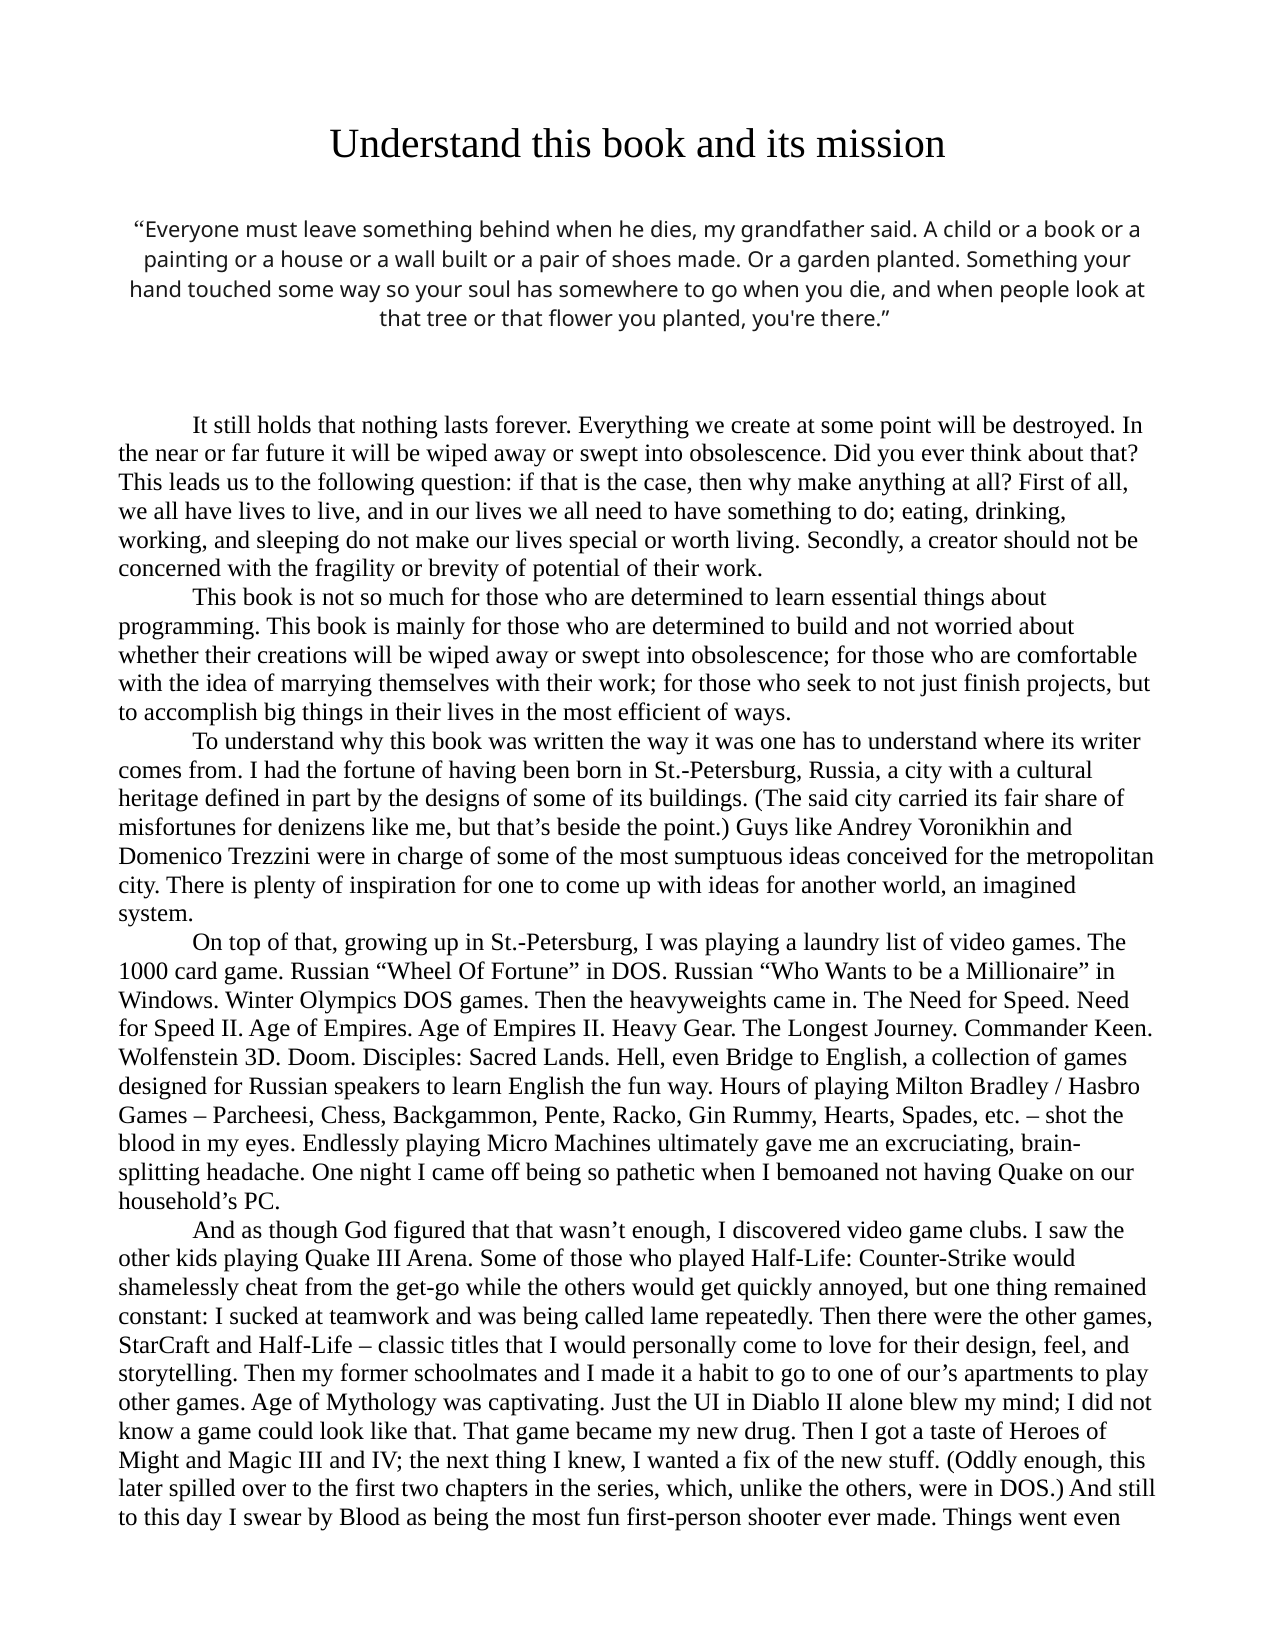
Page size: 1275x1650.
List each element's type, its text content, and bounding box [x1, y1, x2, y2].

text And as though God figured that that wasn’t enough, I discovered video game clubs. I saw the other kids playing Quake III Arena. Some of those who played Half-Life: Counter-Strike would shamelessly cheat from the get-go while the others would get quickly annoyed, but one thing remained constant: I sucked at teamwork and was being called lame repeatedly. Then there were the other games, StarCraft and Half-Life – classic titles that I would personally come to love for their design, feel, and storytelling. Then my former schoolmates and I made it a habit to go to one of our’s apartments to play other games. Age of Mythology was captivating. Just the UI in Diablo II alone blew my mind; I did not know a game could look like that. That game became my new drug. Then I got a taste of Heroes of Might and Magic III and IV; the next thing I knew, I wanted a fix of the new stuff. (Oddly enough, this later spilled over to the first two chapters in the series, which, unlike the others, were in DOS.) And still to this day I swear by Blood as being the most fun first-person shooter ever made. Things went even [118, 1215, 1157, 1531]
text On top of that, growing up in St.-Petersburg, I was playing a laundry list of video games. The 1000 card game. Russian “Wheel Of Fortune” in DOS. Russian “Who Wants to be a Millionaire” in Windows. Winter Olympics DOS games. Then the heavyweights came in. The Need for Speed. Need for Speed II. Age of Empires. Age of Empires II. Heavy Gear. The Longest Journey. Commander Keen. Wolfenstein 3D. Doom. Disciples: Sacred Lands. Hell, even Bridge to English, a collection of games designed for Russian speakers to learn English the fun way. Hours of playing Milton Bradley / Hasbro Games – Parcheesi, Chess, Backgammon, Pente, Racko, Gin Rummy, Hearts, Spades, etc. – shot the blood in my eyes. Endlessly playing Micro Machines ultimately gave me an excruciating, brain-splitting headache. One night I came off being so pathetic when I bemoaned not having Quake on our household’s PC. [118, 927, 1157, 1215]
text “Everyone must leave something behind when he dies, my grandfather said. A child or a book or a painting or a house or a wall built or a pair of shoes made. Or a garden planted. Something your hand touched some way so your soul has somewhere to go when you die, and when people look at that tree or that flower you planted, you're there.” [118, 214, 1157, 333]
text This book is not so much for those who are determined to learn essential things about programming. This book is mainly for those who are determined to build and not worried about whether their creations will be wiped away or swept into obsolescence; for those who are comfortable with the idea of marrying themselves with their work; for those who seek to not just finish projects, but to accomplish big things in their lives in the most efficient of ways. [118, 582, 1157, 726]
text To understand why this book was written the way it was one has to understand where its writer comes from. I had the fortune of having been born in St.-Petersburg, Russia, a city with a cultural heritage defined in part by the designs of some of its buildings. (The said city carried its fair share of misfortunes for denizens like me, but that’s beside the point.) Guys like Andrey Voronikhin and Domenico Trezzini were in charge of some of the most sumptuous ideas conceived for the metropolitan city. There is plenty of inspiration for one to come up with ideas for another world, an imagined system. [118, 726, 1157, 927]
text Understand this book and its mission [118, 118, 1157, 166]
text It still holds that nothing lasts forever. Everything we create at some point will be destroyed. In the near or far future it will be wiped away or swept into obsolescence. Did you ever think about that? This leads us to the following question: if that is the case, then why make anything at all? First of all, we all have lives to live, and in our lives we all need to have something to do; eating, drinking, working, and sleeping do not make our lives special or worth living. Secondly, a creator should not be concerned with the fragility or brevity of potential of their work. [118, 410, 1157, 582]
